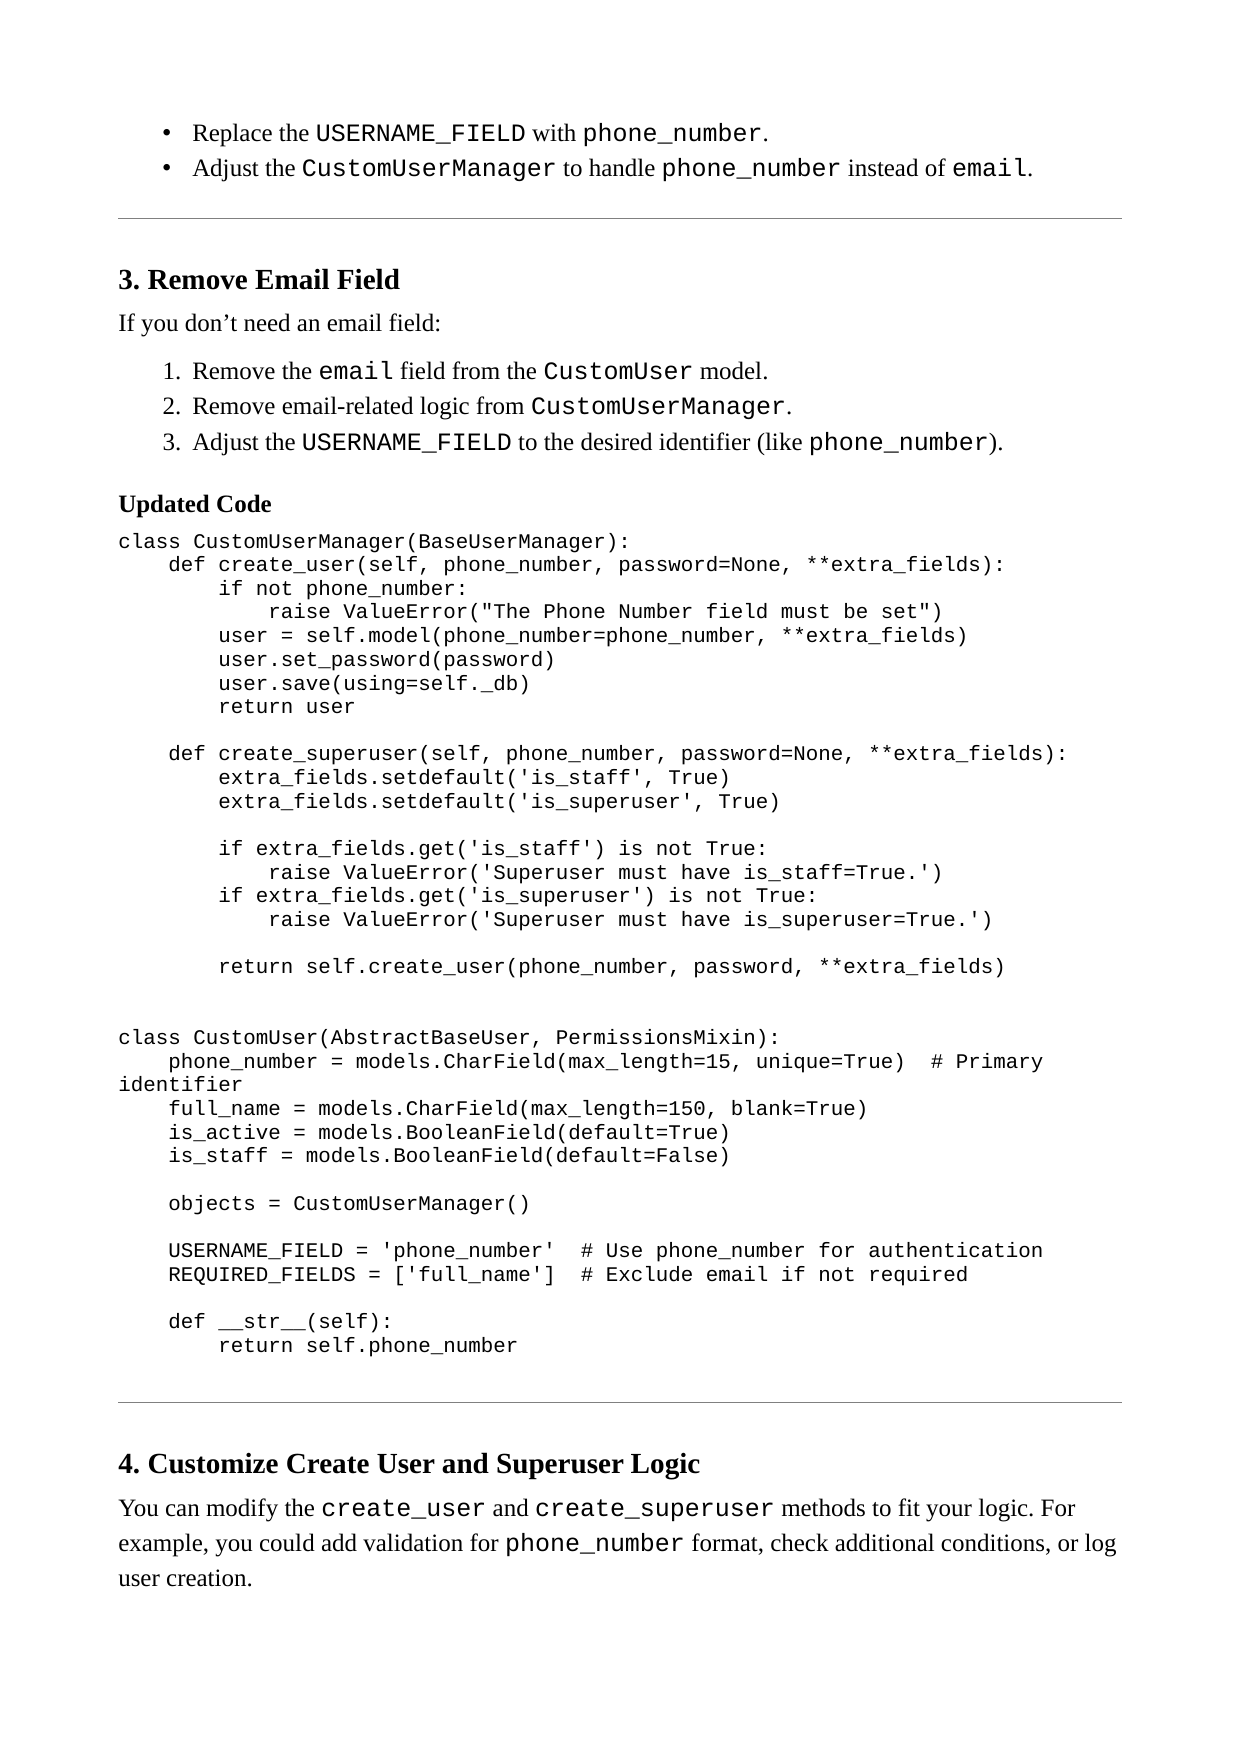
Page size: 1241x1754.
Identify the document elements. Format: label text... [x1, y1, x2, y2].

text user.save(using=self._db) [118, 672, 1122, 696]
text extra_fields.setdefault('is_superuser', True) [118, 791, 1122, 814]
text class CustomUserManager(BaseUserManager): [118, 531, 1122, 554]
list Adjust the CustomUserManager to handle phone_number instead of email. [162, 153, 1122, 184]
text return self.create_user(phone_number, password, **extra_fields) [118, 956, 1122, 980]
subtitle 3. Remove Email Field [118, 262, 1122, 296]
list Adjust the USERNAME_FIELD to the desired identifier (like phone_number). [162, 427, 1122, 458]
text is_active = models.BooleanField(default=True) [118, 1122, 1122, 1145]
text user.set_password(password) [118, 649, 1122, 672]
subtitle 4. Customize Create User and Superuser Logic [118, 1447, 1122, 1480]
text def create_superuser(self, phone_number, password=None, **extra_fields): [118, 743, 1122, 767]
text class CustomUser(AbstractBaseUser, PermissionsMixin): [118, 1027, 1122, 1051]
text full_name = models.CharField(max_length=150, blank=True) [118, 1098, 1122, 1122]
text If you don’t need an email field: [118, 308, 1122, 337]
text return user [118, 696, 1122, 720]
text raise ValueError('Superuser must have is_superuser=True.') [118, 909, 1122, 933]
text is_staff = models.BooleanField(default=False) [118, 1145, 1122, 1169]
text raise ValueError("The Phone Number field must be set") [118, 602, 1122, 625]
list Remove the email field from the CustomUser model. [162, 356, 1122, 387]
text phone_number = models.CharField(max_length=15, unique=True) # Primary identifier [118, 1051, 1122, 1098]
subtitle Updated Code [118, 489, 1122, 518]
text if extra_fields.get('is_superuser') is not True: [118, 885, 1122, 909]
text user = self.model(phone_number=phone_number, **extra_fields) [118, 625, 1122, 649]
text return self.phone_number [118, 1334, 1122, 1358]
text USERNAME_FIELD = 'phone_number' # Use phone_number for authentication [118, 1240, 1122, 1264]
text if not phone_number: [118, 578, 1122, 602]
text extra_fields.setdefault('is_staff', True) [118, 767, 1122, 791]
text if extra_fields.get('is_staff') is not True: [118, 838, 1122, 862]
text def create_user(self, phone_number, password=None, **extra_fields): [118, 554, 1122, 578]
list Replace the USERNAME_FIELD with phone_number. [162, 118, 1122, 149]
text REQUIRED_FIELDS = ['full_name'] # Exclude email if not required [118, 1264, 1122, 1287]
text objects = CustomUserManager() [118, 1193, 1122, 1216]
text raise ValueError('Superuser must have is_staff=True.') [118, 862, 1122, 885]
text You can modify the create_user and create_superuser methods to fit your logic. For example, you could add validation for phone_number format, check additional conditions, or log user creation. [118, 1493, 1122, 1592]
list Remove email-related logic from CustomUserManager. [162, 391, 1122, 422]
text def __str__(self): [118, 1311, 1122, 1334]
